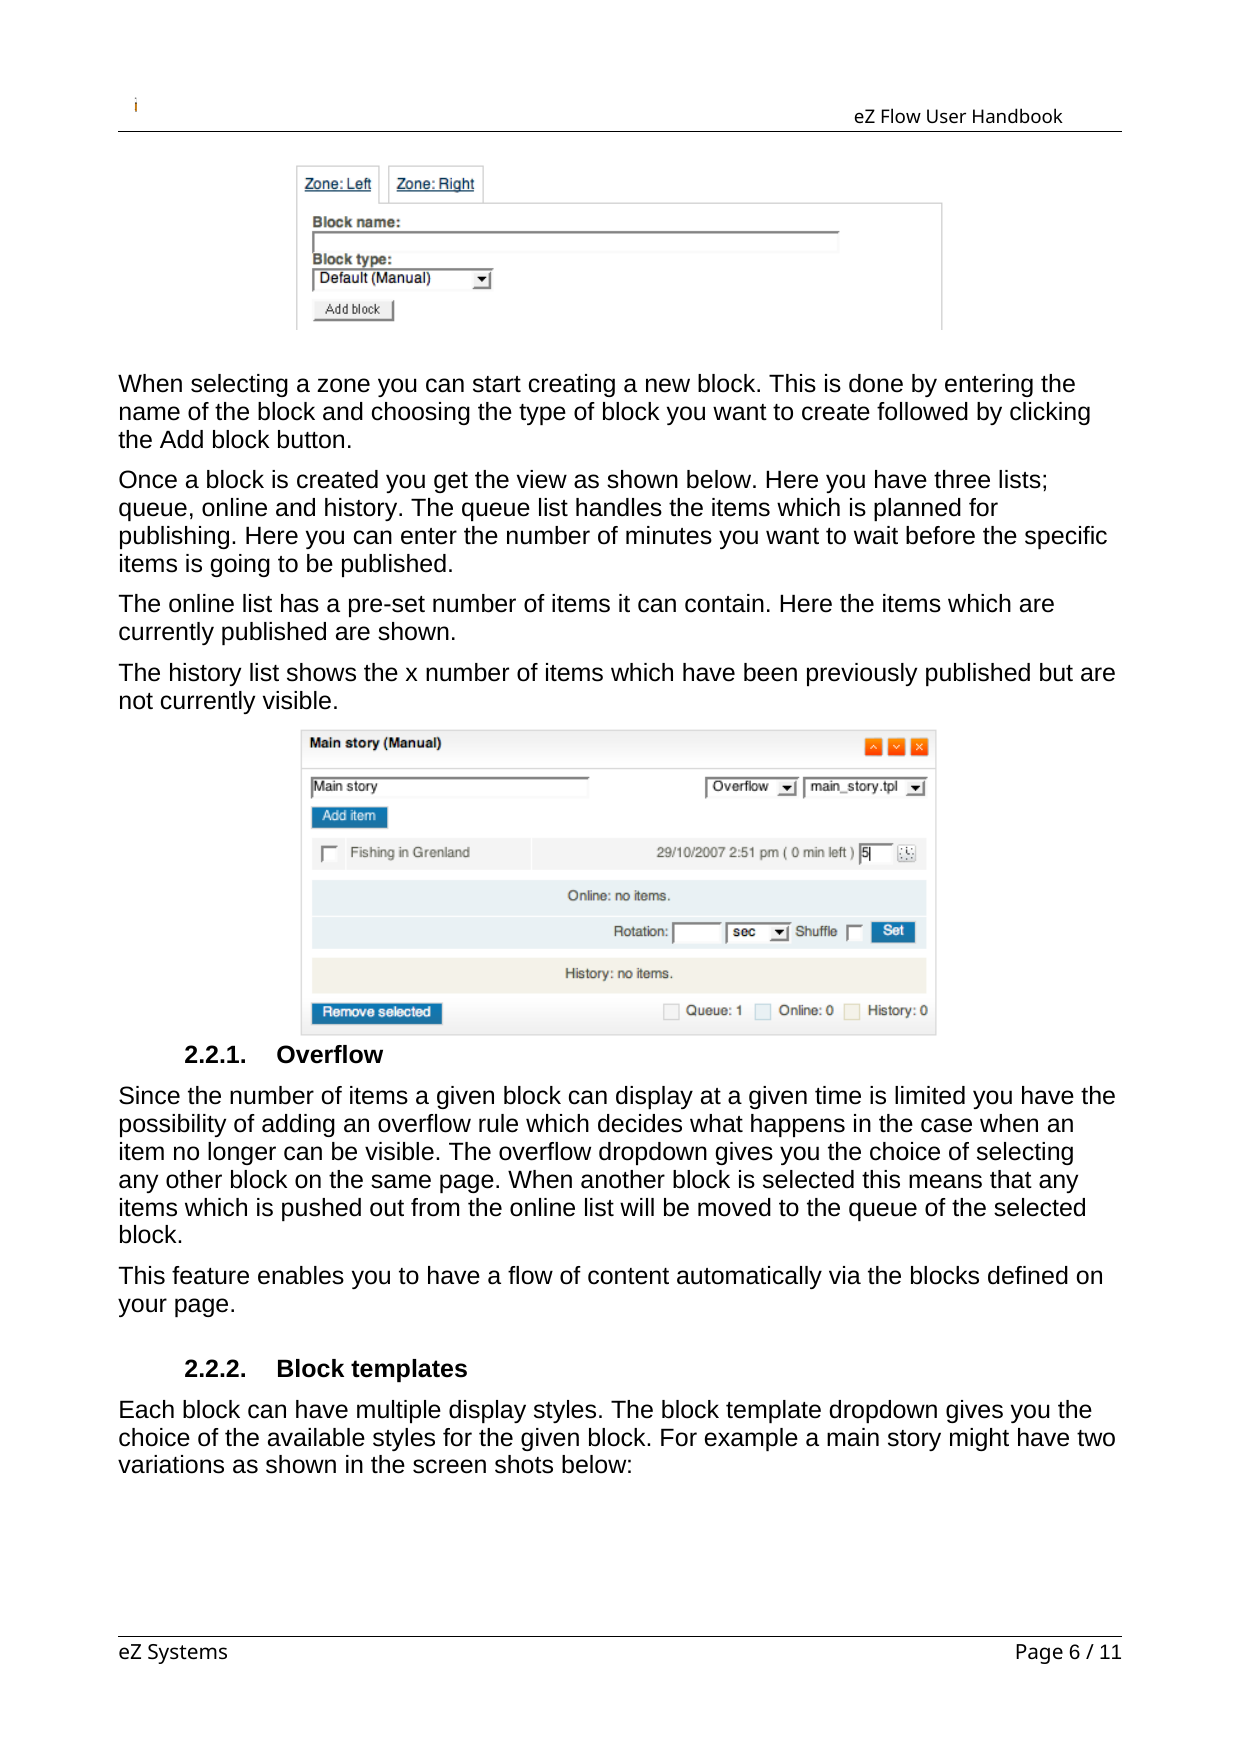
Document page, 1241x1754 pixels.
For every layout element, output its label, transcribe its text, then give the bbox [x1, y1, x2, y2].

subtitle Overflow [177, 752, 1122, 1069]
picture [297, 726, 943, 1042]
text When selecting a zone you can start creating a new block. This is done by entering the name of the block and choosing the type of block you want to create followed by clicking the Add block button. [118, 370, 1122, 453]
text Since the number of items a given block can display at a given time is limited you have the possibility of adding an overflow rule which decides what happens in the case when an item no longer can be visible. The overflow dropdown gives you the choice of selecting any other block on the same page. When another block is selected this means that any items which is pushed out from the online list will be moved to the queue of the selected block. [118, 1082, 1122, 1249]
text Once a block is created you get the view as shown below. Here you have three lists; queue, online and history. The queue list handles the items which is planned for publishing. Here you can enter the number of minutes you want to wait before the specific items is going to be published. [118, 466, 1122, 578]
text The online list has a pre-set number of items it can contain. Here the items which are currently published are shown. [118, 590, 1122, 646]
text This feature enables you to have a flow of content automatically via the blocks defined on your page. [118, 1262, 1122, 1318]
text Each block can have multiple display styles. The block template dropdown gives you the choice of the available styles for the given block. For example a main story might have two variations as shown in the screen shots below: [118, 1396, 1122, 1479]
subtitle Block templates [177, 1355, 1122, 1383]
picture [284, 157, 956, 330]
text The history list shows the x number of items which have been previously published but are not currently visible. [118, 658, 1122, 714]
